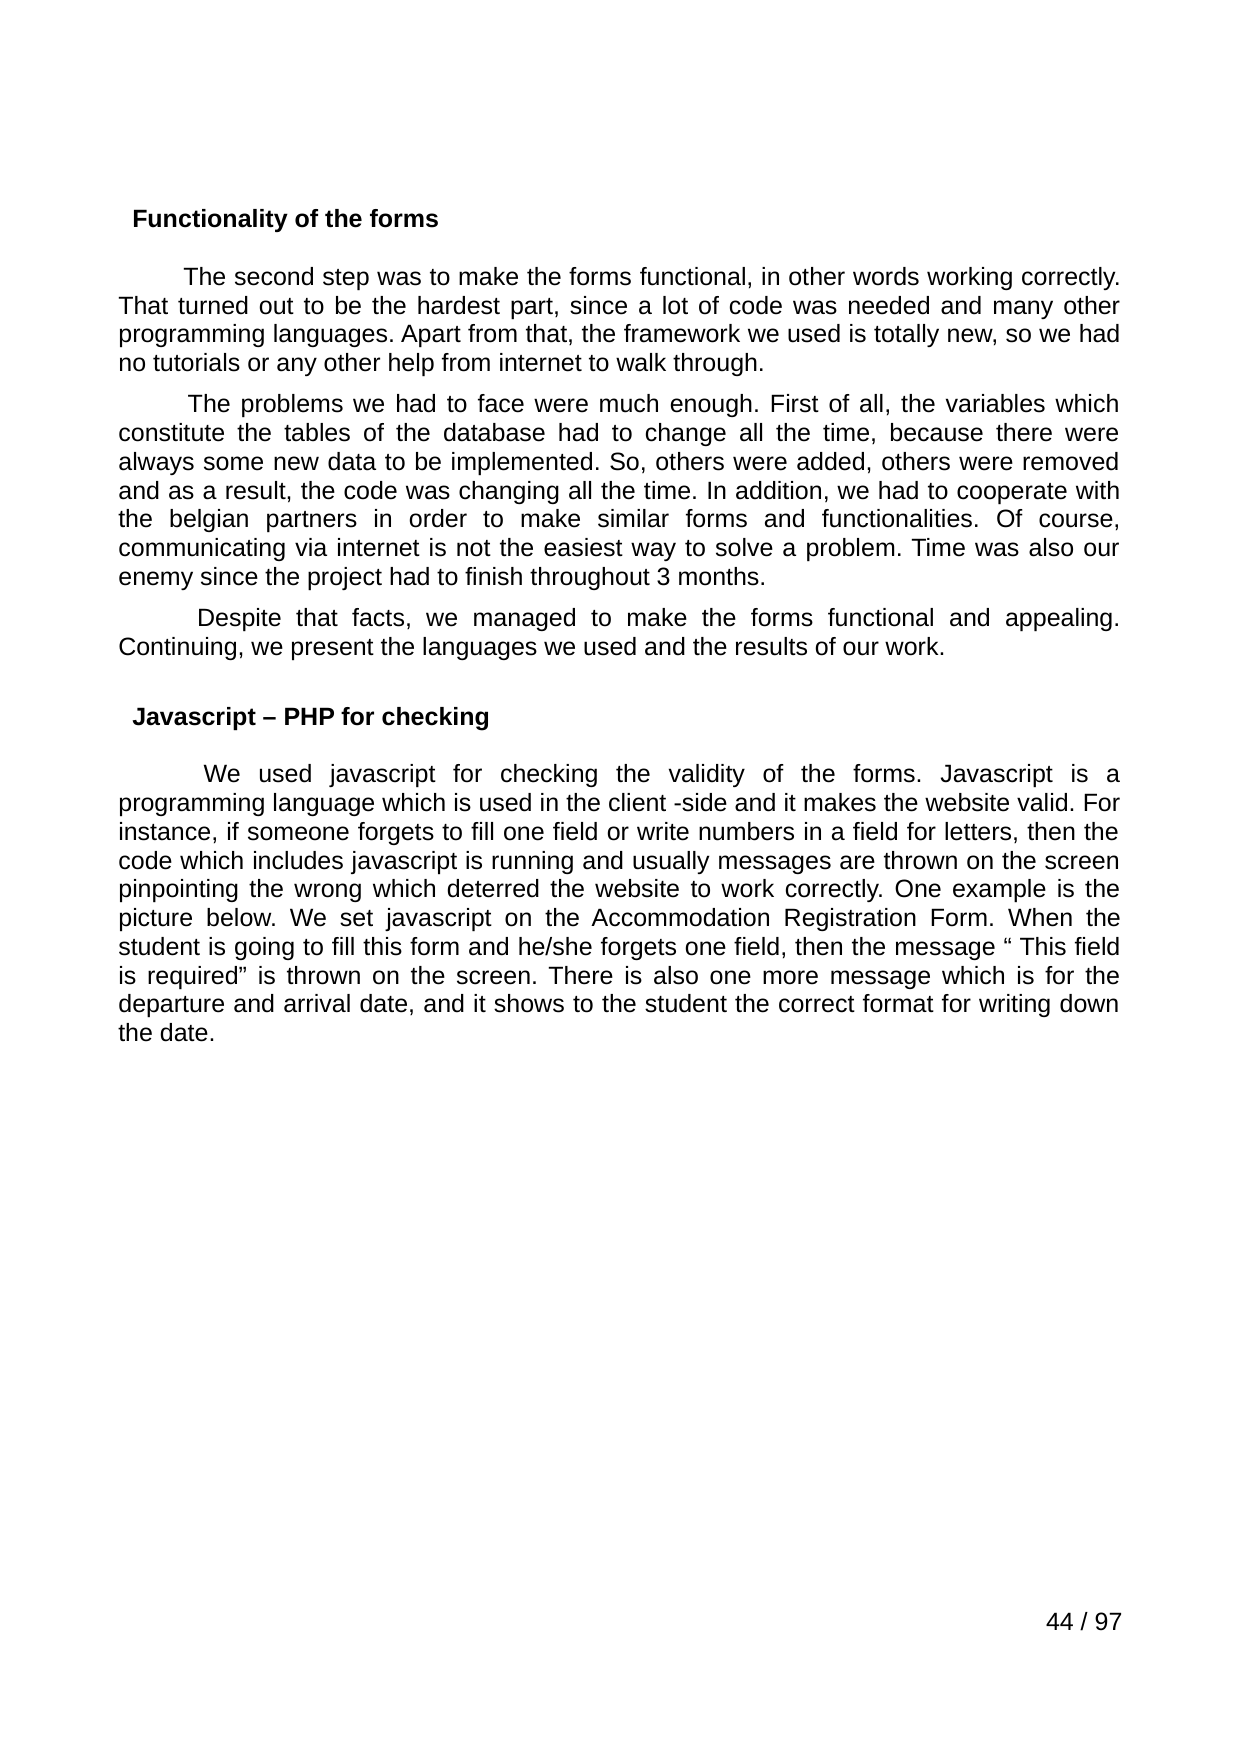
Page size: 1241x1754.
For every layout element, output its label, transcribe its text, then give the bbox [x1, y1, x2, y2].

text The problems we had to face were much enough. First of all, the variables which constitute the tables of the database had to change all the time, because there were always some new data to be implemented. So, others were added, others were removed and as a result, the code was changing all the time. In addition, we had to cooperate with the belgian partners in order to make similar forms and functionalities. Of course, communicating via internet is not the easiest way to solve a problem. Time was also our enemy since the project had to finish throughout 3 months. [118, 389, 1122, 591]
text Despite that facts, we managed to make the forms functional and appealing. Continuing, we present the languages we used and the results of our work. [118, 603, 1122, 661]
text Javascript – PHP for checking [118, 702, 1122, 731]
text Functionality of the forms [118, 204, 1122, 233]
text The second step was to make the forms functional, in other words working correctly. That turned out to be the hardest part, since a lot of code was needed and many other programming languages. Apart from that, the framework we used is totally new, so we had no tutorials or any other help from internet to walk through. [118, 262, 1122, 377]
text We used javascript for checking the validity of the forms. Javascript is a programming language which is used in the client -side and it makes the website valid. For instance, if someone forgets to fill one field or write numbers in a field for letters, then the code which includes javascript is running and usually messages are thrown on the screen pinpointing the wrong which deterred the website to work correctly. One example is the picture below. We set javascript on the Accommodation Registration Form. When the student is going to fill this form and he/she forgets one field, then the message “ This field is required” is thrown on the screen. There is also one more message which is for the departure and arrival date, and it shows to the student the correct format for writing down the date. [118, 759, 1122, 1047]
